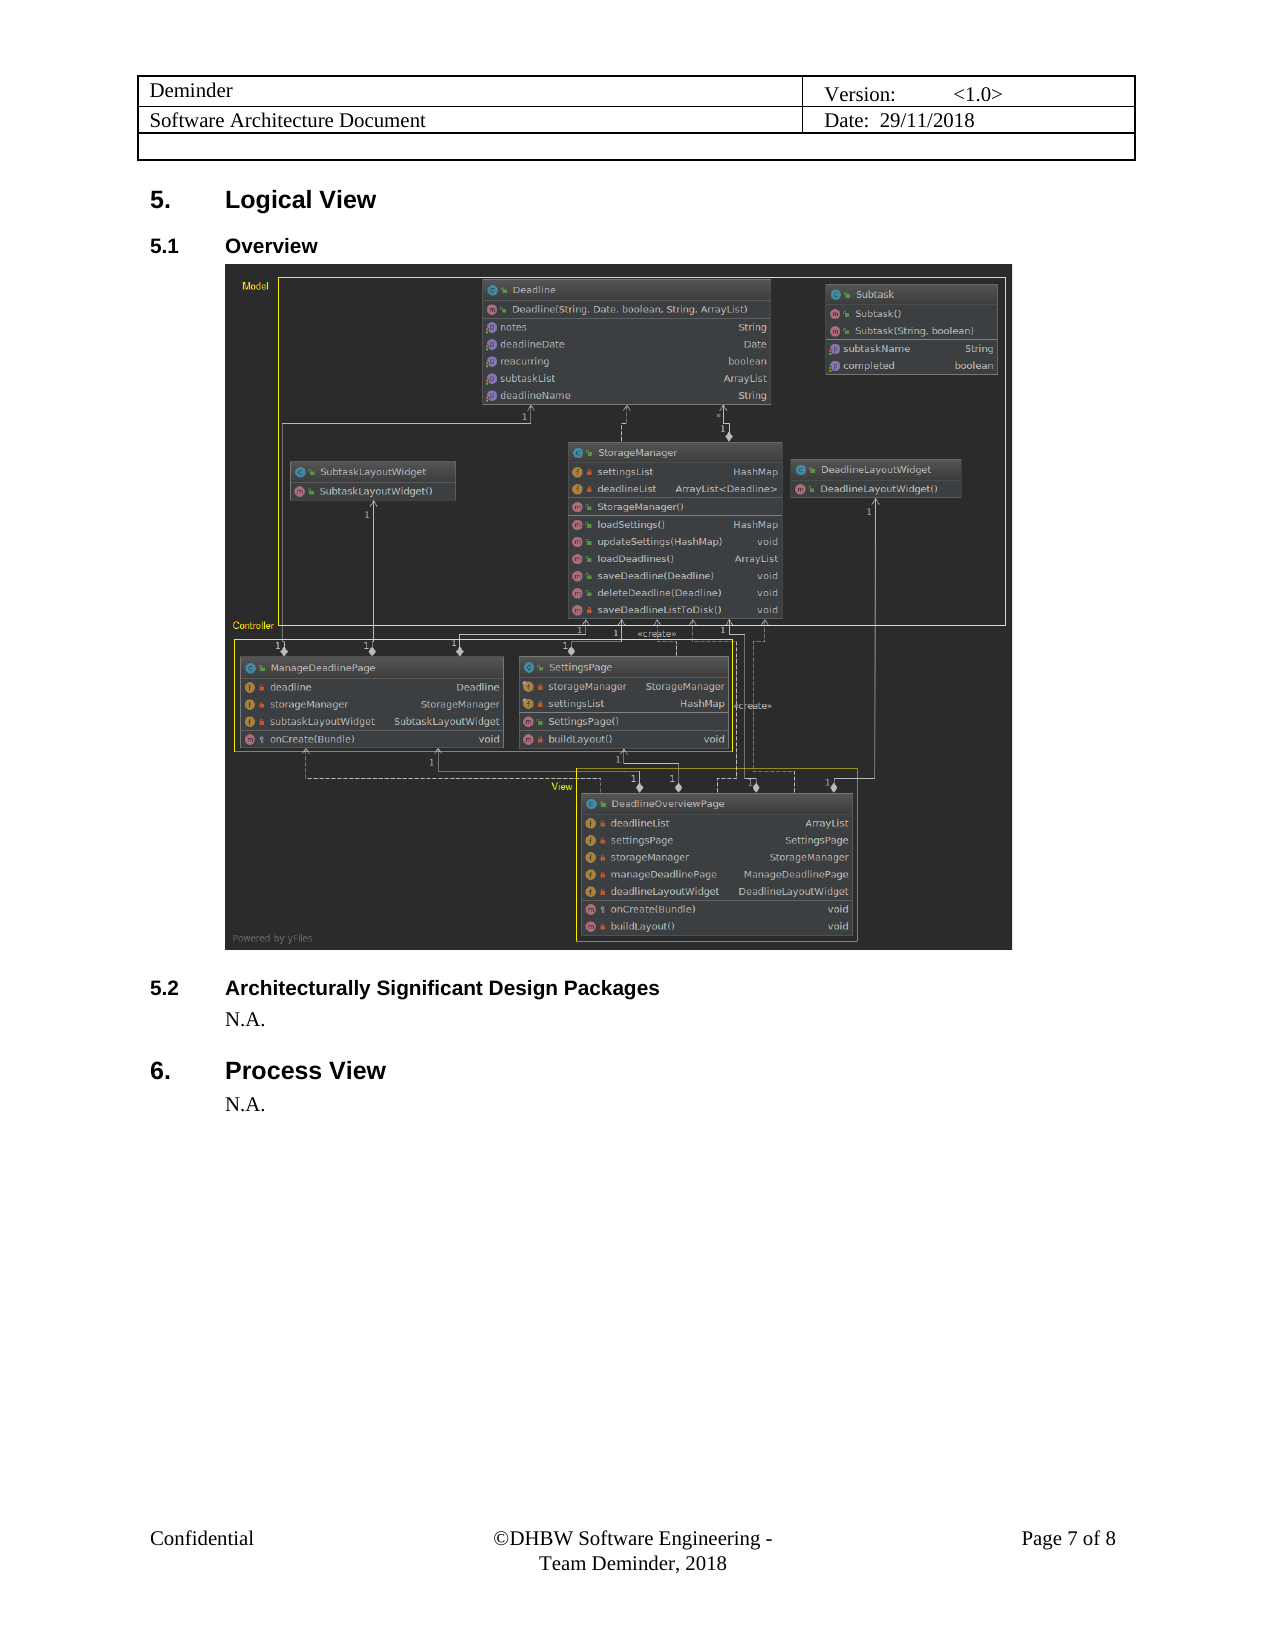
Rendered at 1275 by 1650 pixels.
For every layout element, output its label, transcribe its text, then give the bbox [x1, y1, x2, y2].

picture [225, 264, 1013, 950]
subtitle Architecturally Significant Design Packages [150, 975, 1125, 1000]
text N.A. [225, 1091, 1125, 1116]
subtitle Process View [150, 1056, 1125, 1085]
subtitle Logical View [150, 185, 1125, 214]
text N.A. [225, 1006, 1125, 1031]
subtitle Overview [150, 233, 1125, 258]
